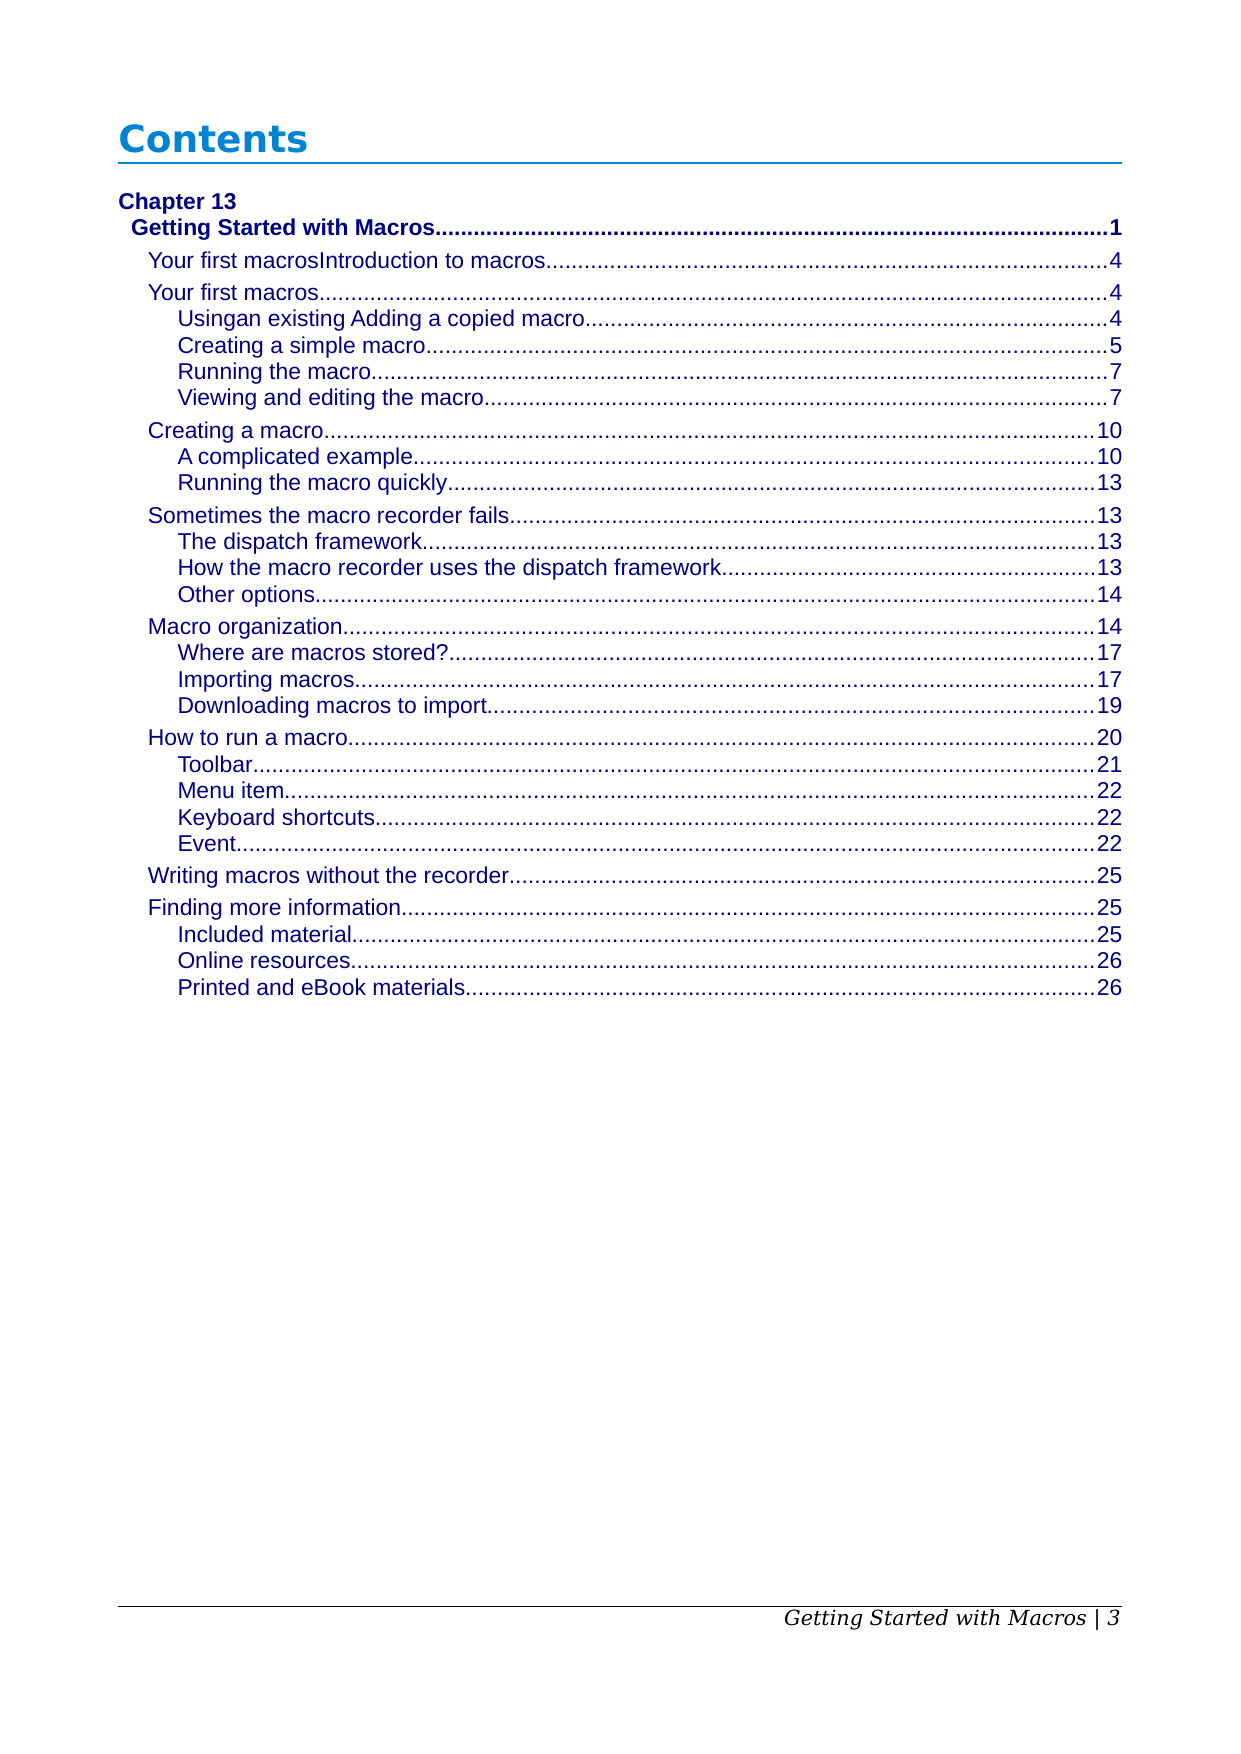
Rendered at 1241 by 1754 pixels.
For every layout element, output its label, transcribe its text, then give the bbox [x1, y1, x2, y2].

text Printed and eBook materials 26 [177, 973, 1122, 1000]
text How the macro recorder uses the dispatch framework 13 [177, 554, 1122, 581]
text Running the macro 7 [177, 358, 1122, 384]
text Writing macros without the recorder 25 [148, 862, 1122, 888]
text Other options 14 [177, 581, 1122, 607]
text Finding more information 25 [148, 894, 1122, 921]
text Your first macros 4 [148, 279, 1122, 305]
text Downloading macros to import 19 [177, 692, 1122, 718]
text Included material 25 [177, 921, 1122, 947]
text Menu item 22 [177, 777, 1122, 803]
text Chapter 13 Getting Started with Macros 1 [118, 188, 1122, 241]
text Toolbar 21 [177, 751, 1122, 777]
text Online resources 26 [177, 947, 1122, 973]
text Where are macros stored? 17 [177, 639, 1122, 666]
text Usingan existing Adding a copied macro 4 [177, 305, 1122, 332]
text Creating a macro 10 [148, 417, 1122, 443]
text How to run a macro 20 [148, 724, 1122, 751]
text Viewing and editing the macro 7 [177, 384, 1122, 411]
text Your first macrosIntroduction to macros 4 [148, 247, 1122, 273]
text Sometimes the macro recorder fails 13 [148, 502, 1122, 528]
text Importing macros 17 [177, 666, 1122, 692]
text Creating a simple macro 5 [177, 332, 1122, 358]
text Event 22 [177, 830, 1122, 856]
text Running the macro quickly 13 [177, 469, 1122, 496]
text A complicated example 10 [177, 443, 1122, 469]
text The dispatch framework 13 [177, 528, 1122, 554]
text Contents [118, 118, 1122, 162]
text Macro organization 14 [148, 613, 1122, 639]
text Keyboard shortcuts 22 [177, 803, 1122, 830]
